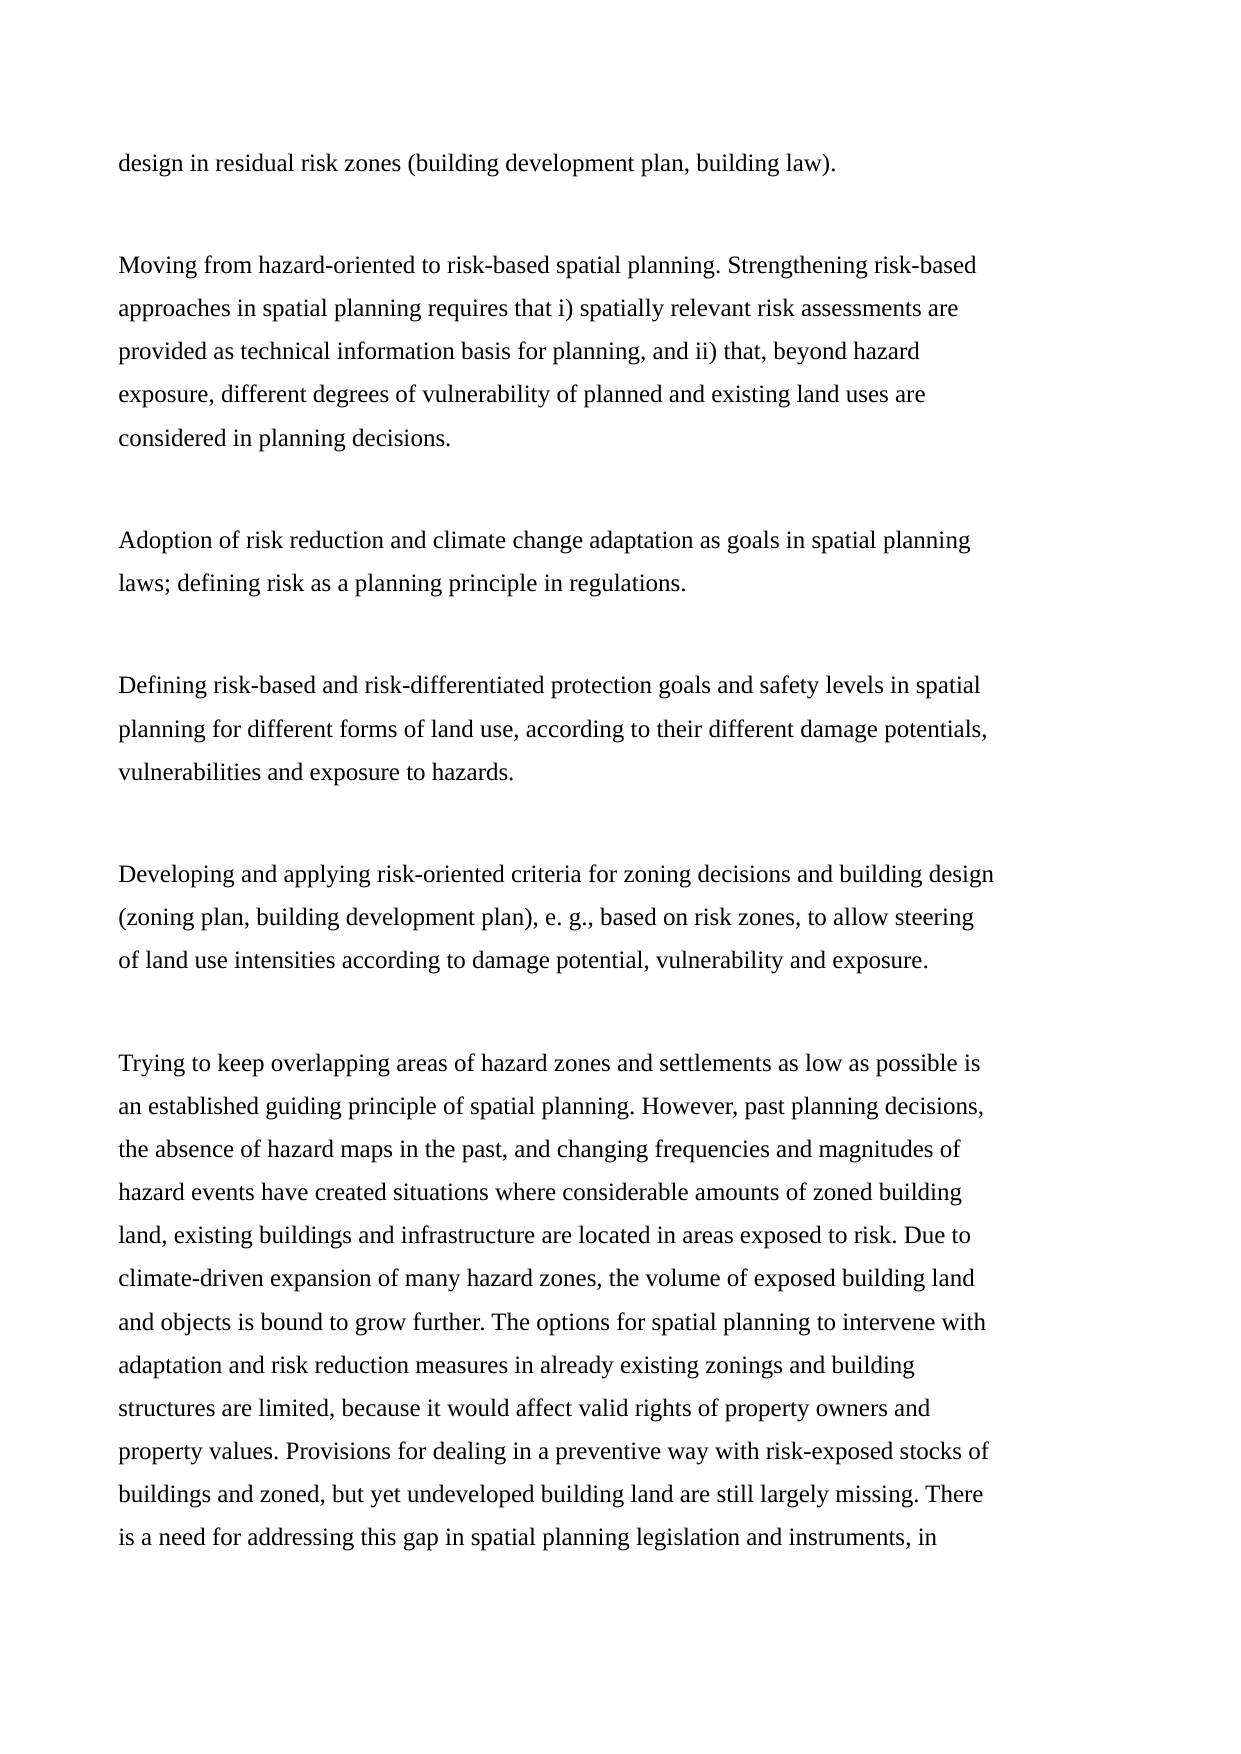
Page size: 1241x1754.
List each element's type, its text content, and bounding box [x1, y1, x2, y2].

table_cell Developing and applying risk-oriented criteria for zoning decisions and building design (zoning plan, building development plan), e. g., based on risk zones, to allow steering of land use intensities according to damage potential, vulnerability and exposure. [115, 830, 1004, 1018]
table_cell Moving from hazard-oriented to risk-based spatial planning. Strengthening risk-based approaches in spatial planning requires that i) spatially relevant risk assessments are provided as technical information basis for planning, and ii) that, beyond hazard exposure, different degrees of vulnerability of planned and existing land uses are considered in planning decisions. [115, 221, 1004, 495]
table_cell design in residual risk zones (building development plan, building law). [115, 118, 1004, 221]
table_cell Adoption of risk reduction and climate change adaptation as goals in spatial planning laws; defining risk as a planning principle in regulations. [115, 495, 1004, 641]
table_cell Trying to keep overlapping areas of hazard zones and settlements as low as possible is an established guiding principle of spatial planning. However, past planning decisions, the absence of hazard maps in the past, and changing frequencies and magnitudes of hazard events have created situations where considerable amounts of zoned building land, existing buildings and infrastructure are located in areas exposed to risk. Due to climate-driven expansion of many hazard zones, the volume of exposed building land and objects is bound to grow further. The options for spatial planning to intervene with adaptation and risk reduction measures in already existing zonings and building structures are limited, because it would affect valid rights of property owners and property values. Provisions for dealing in a preventive way with risk-exposed stocks of buildings and zoned, but yet undeveloped building land are still largely missing. There is a need for addressing this gap in spatial planning legislation and instruments, in [115, 1018, 1004, 1551]
table_cell Defining risk-based and risk-differentiated protection goals and safety levels in spatial planning for different forms of land use, according to their different damage potentials, vulnerabilities and exposure to hazards. [115, 641, 1004, 829]
